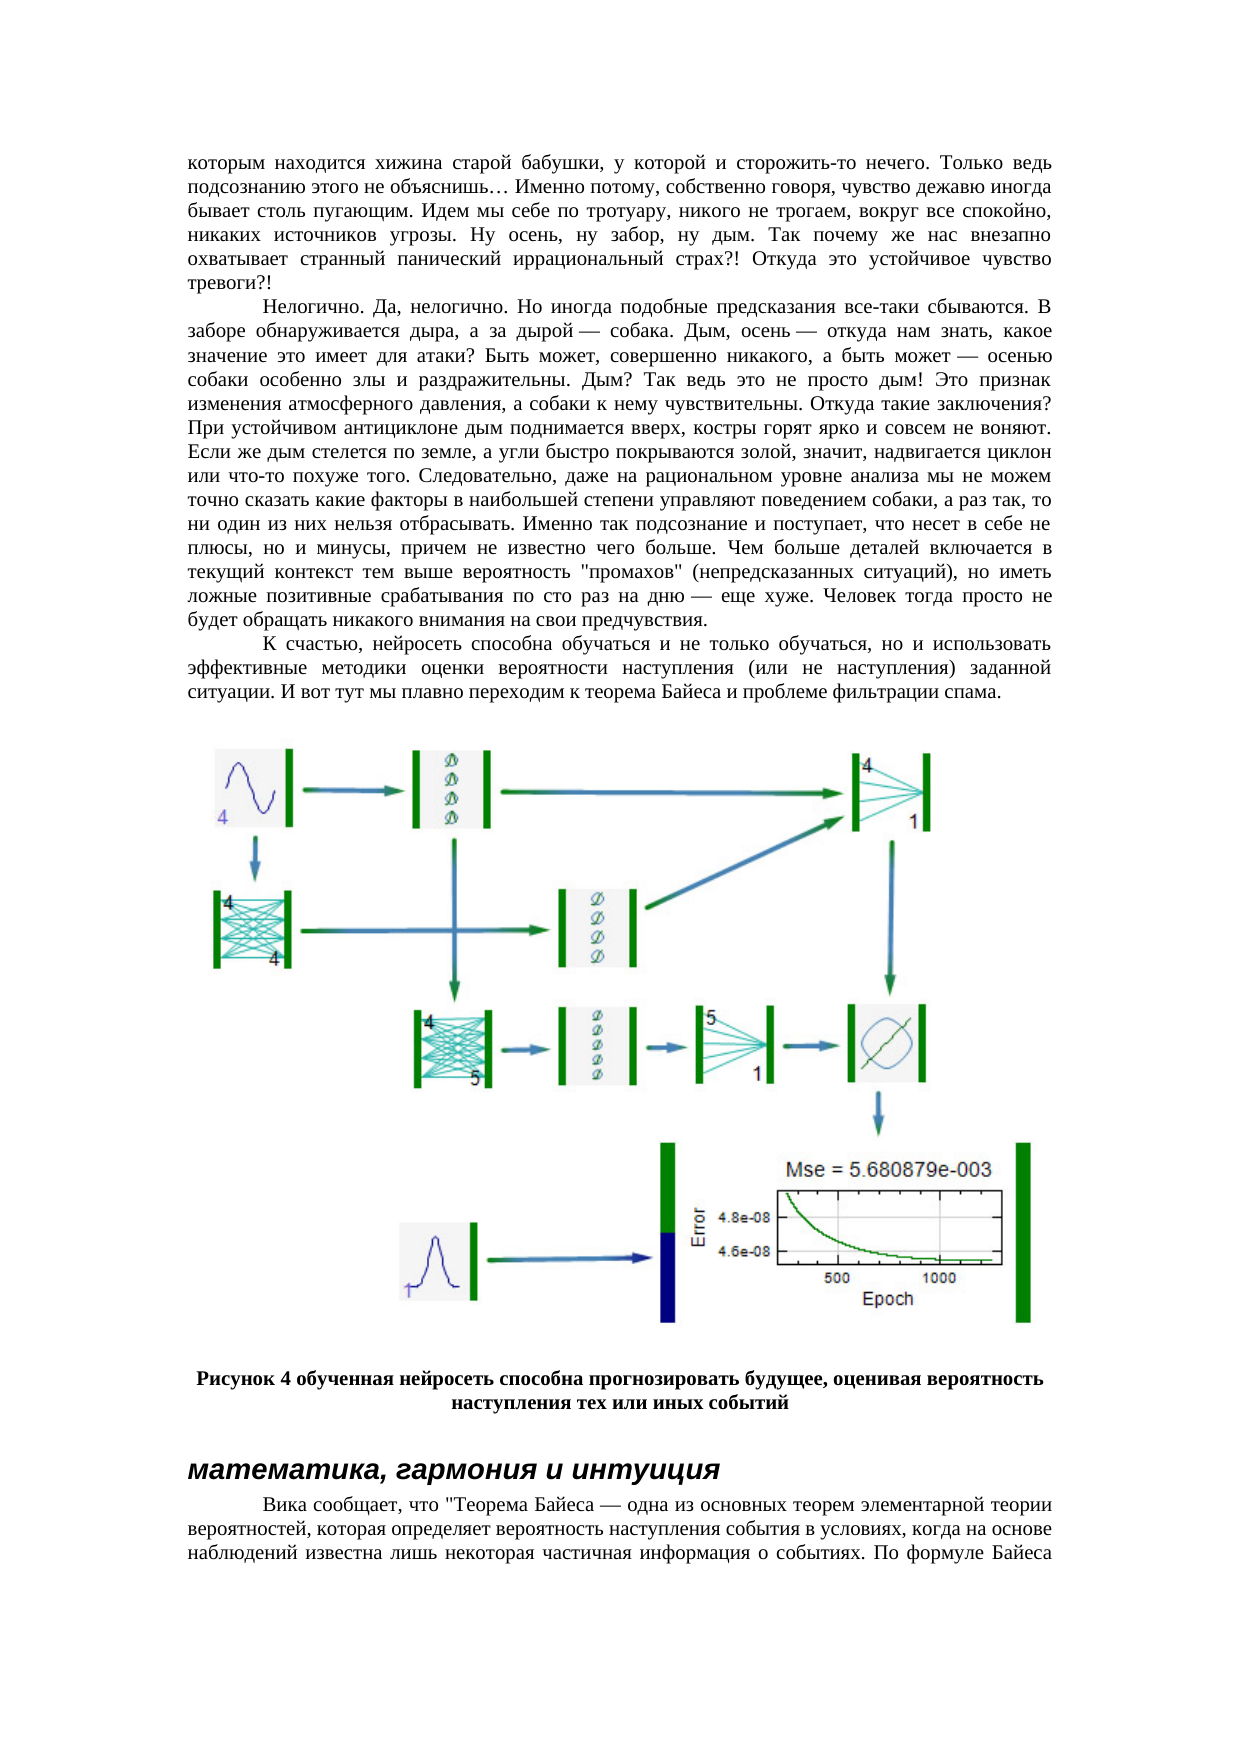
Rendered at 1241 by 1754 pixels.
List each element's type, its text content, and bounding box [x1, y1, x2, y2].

text Вика сообщает, что "Теорема Байеса — одна из основных теорем элементарной теории вероятностей, которая определяет вероятность наступления события в условиях, когда на основе наблюдений известна лишь некоторая частичная информация о событиях. По формуле Байеса [187, 1492, 1053, 1564]
text которым находится хижина старой бабушки, у которой и сторожить-то нечего. Только ведь подсознанию этого не объяснишь… Именно потому, собственно говоря, чувство дежавю иногда бывает столь пугающим. Идем мы себе по тротуару, никого не трогаем, вокруг все спокойно, никаких источников угрозы. Ну осень, ну забор, ну дым. Так почему же нас внезапно охватывает странный панический иррациональный страх?! Откуда это устойчивое чувство тревоги?! [187, 150, 1053, 294]
text Рисунок 4 обученная нейросеть способна прогнозировать будущее, оценивая вероятность наступления тех или иных событий [187, 1366, 1053, 1414]
subtitle математика, гармония и интуиция [187, 1452, 1053, 1485]
text К счастью, нейросеть способна обучаться и не только обучаться, но и использовать эффективные методики оценки вероятности наступления (или не наступления) заданной ситуации. И вот тут мы плавно переходим к теорема Байеса и проблеме фильтрации спама. [187, 631, 1053, 703]
picture [187, 727, 1053, 1354]
text Нелогично. Да, нелогично. Но иногда подобные предсказания все-таки сбываются. В заборе обнаруживается дыра, а за дырой — собака. Дым, осень — откуда нам знать, какое значение это имеет для атаки? Быть может, совершенно никакого, а быть может — осенью собаки особенно злы и раздражительны. Дым? Так ведь это не просто дым! Это признак изменения атмосферного давления, а собаки к нему чувствительны. Откуда такие заключения? При устойчивом антициклоне дым поднимается вверх, костры горят ярко и совсем не воняют. Если же дым стелется по земле, а угли быстро покрываются золой, значит, надвигается циклон или что-то похуже того. Следовательно, даже на рациональном уровне анализа мы не можем точно сказать какие факторы в наибольшей степени управляют поведением собаки, а раз так, то ни один из них нельзя отбрасывать. Именно так подсознание и поступает, что несет в себе не плюсы, но и минусы, причем не известно чего больше. Чем больше деталей включается в текущий контекст тем выше вероятность "промахов" (непредсказанных ситуаций), но иметь ложные позитивные срабатывания по сто раз на дню — еще хуже. Человек тогда просто не будет обращать никакого внимания на свои предчувствия. [187, 294, 1053, 631]
